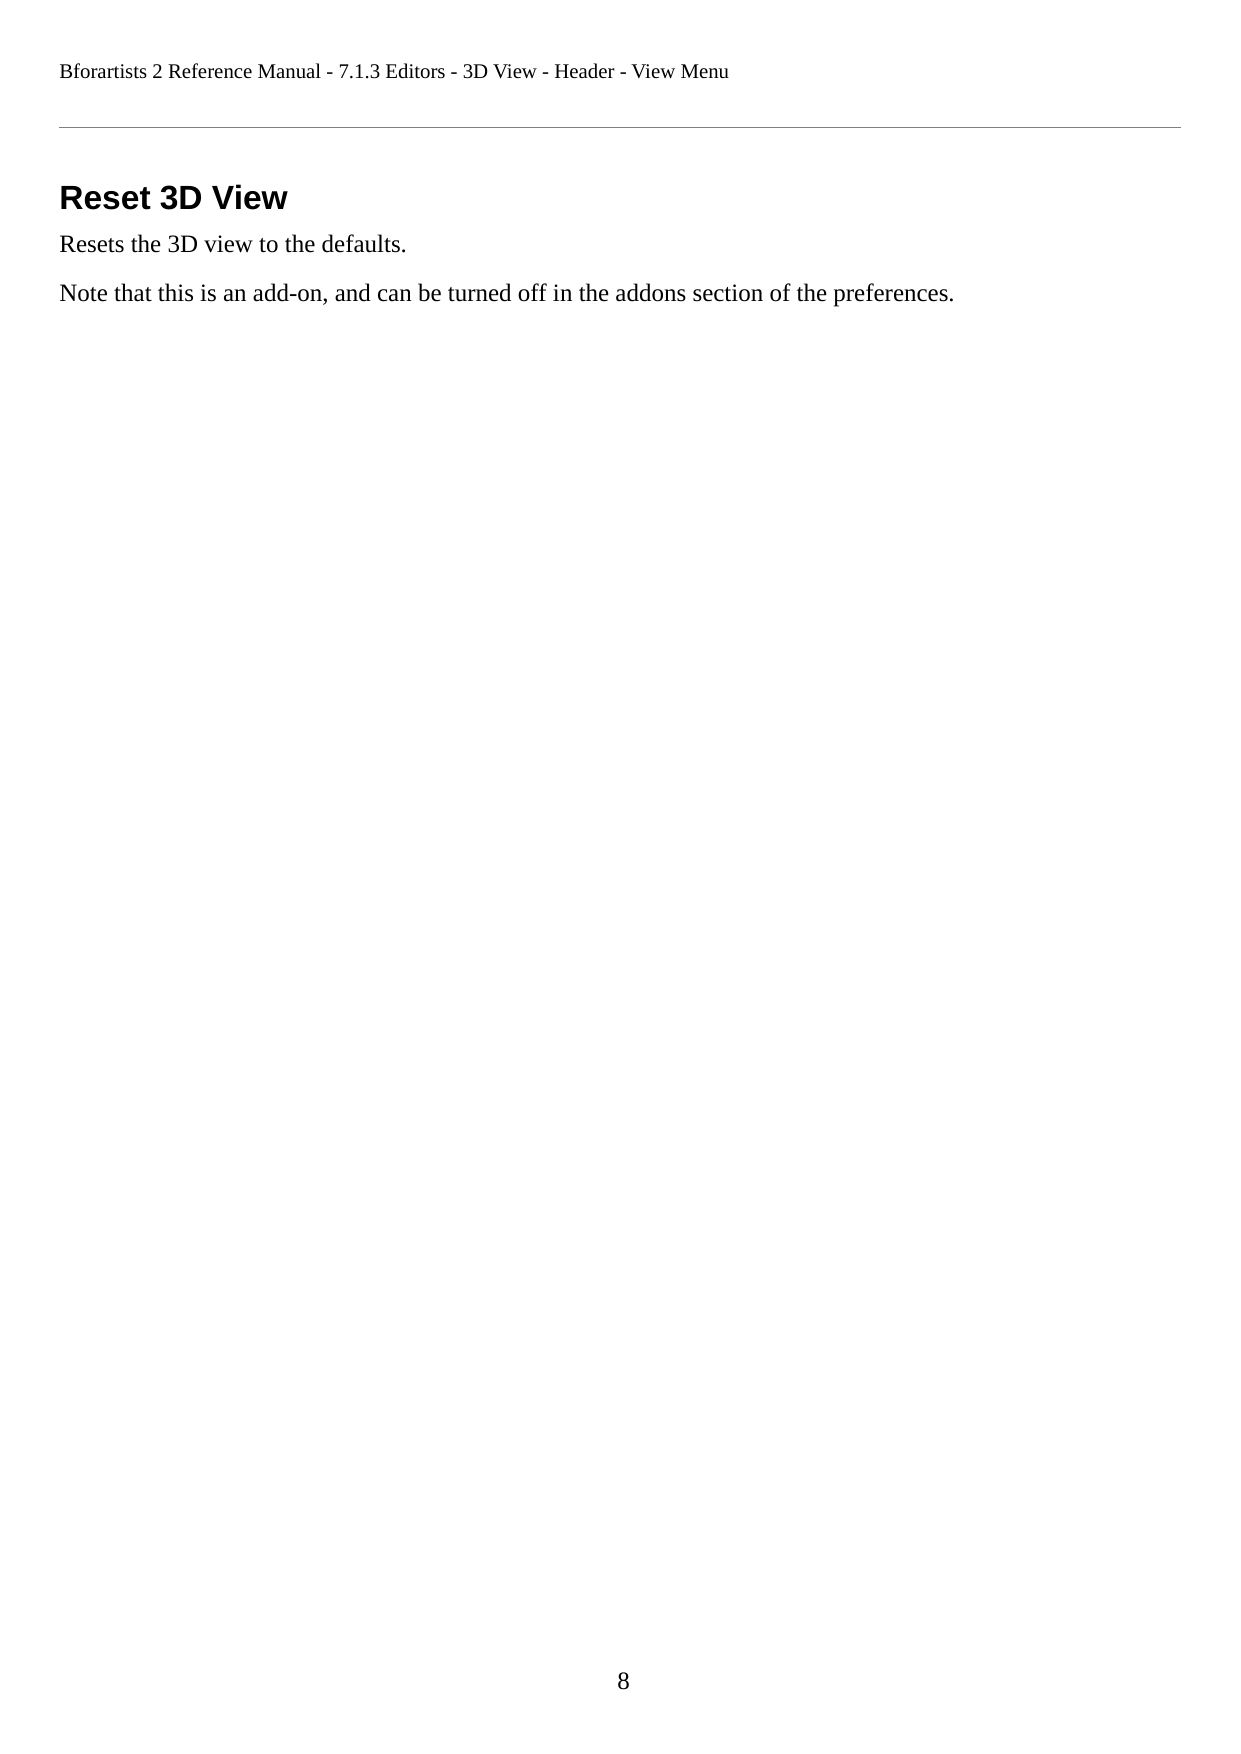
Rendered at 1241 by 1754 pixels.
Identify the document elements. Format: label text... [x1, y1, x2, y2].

text Resets the 3D view to the defaults. [59, 229, 1181, 257]
subtitle Reset 3D View [59, 178, 1181, 216]
text Note that this is an add-on, and can be turned off in the addons section of the preferences. [59, 278, 1181, 307]
